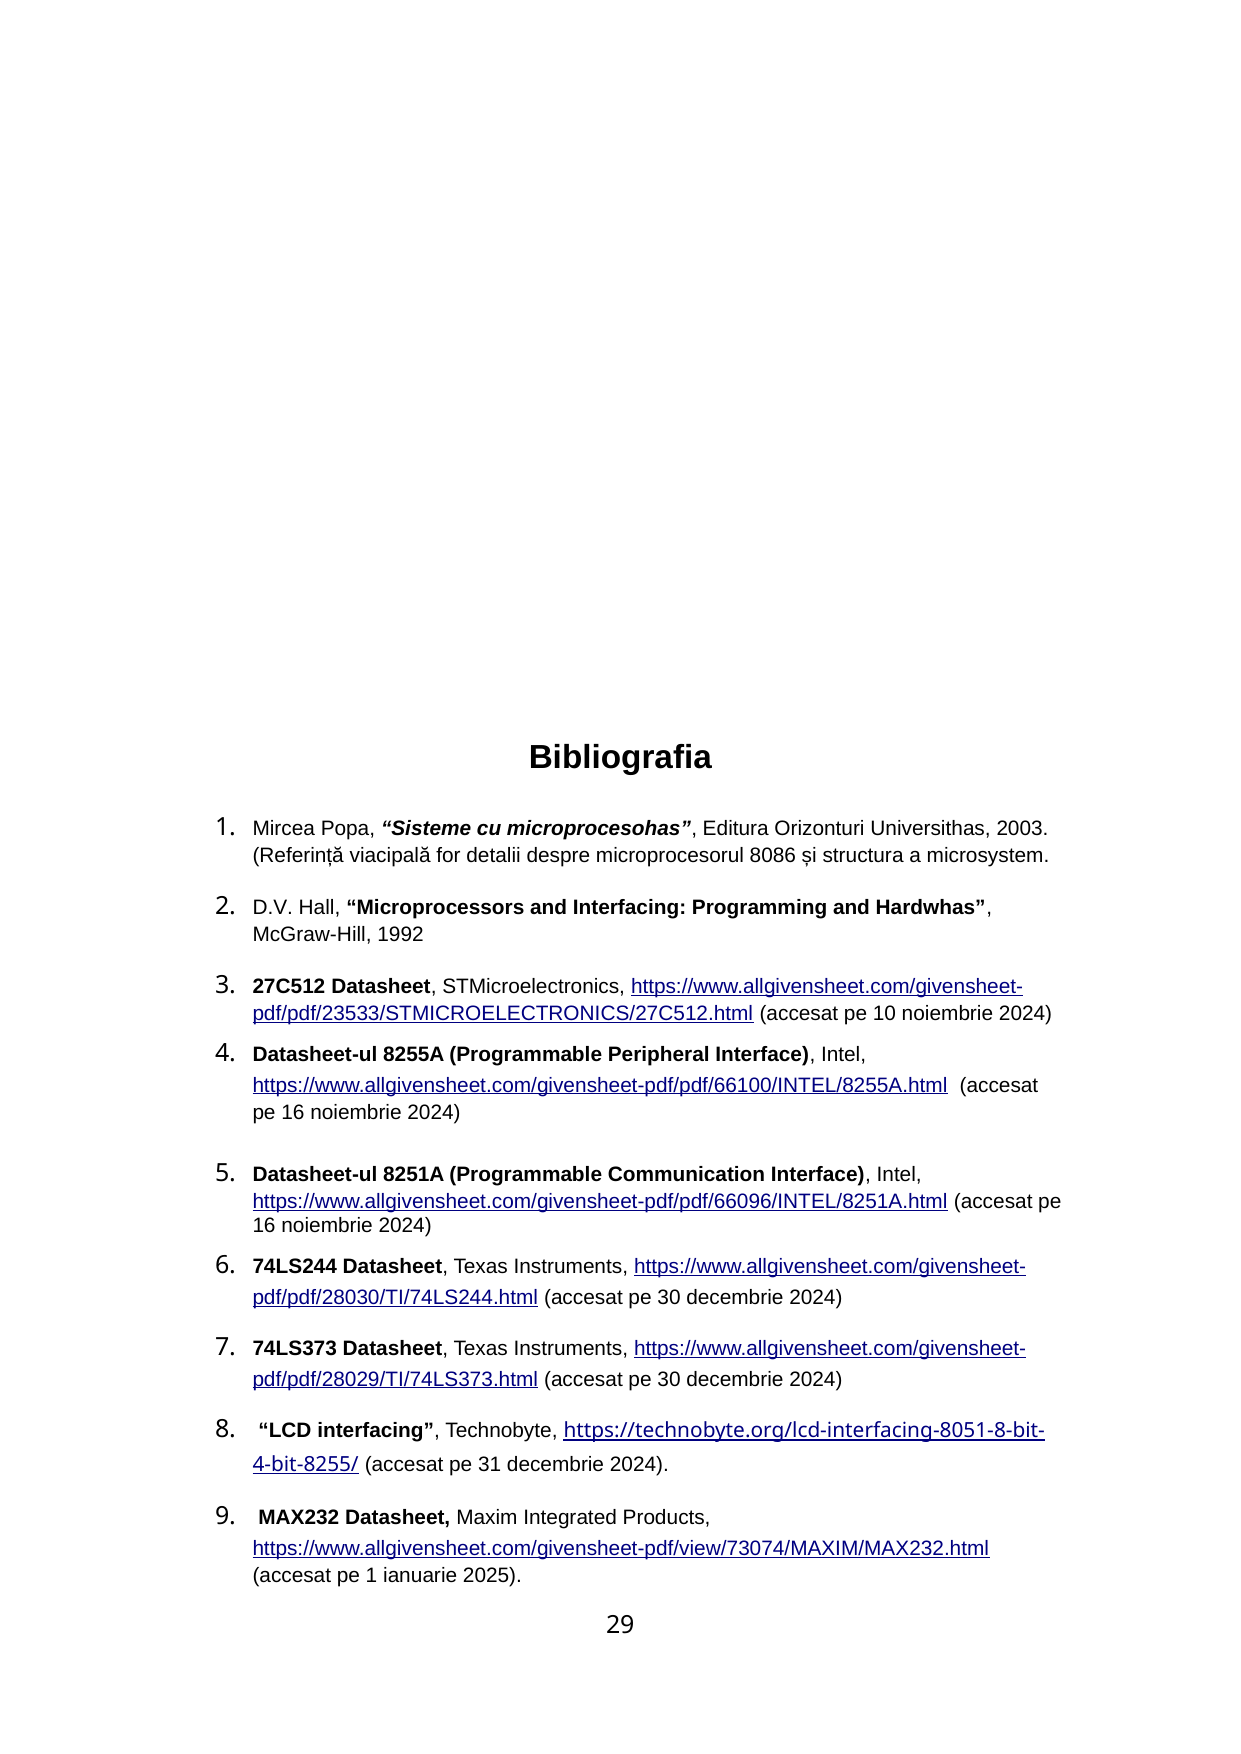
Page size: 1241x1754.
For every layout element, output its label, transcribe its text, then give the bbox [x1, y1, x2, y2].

text Bibliografia [177, 737, 1063, 776]
list D.V. Hall, “Microprocessors and Interfacing: Programming and Hardwhas”, McGraw-Hill, 1992 [215, 888, 1063, 946]
list Datasheet-ul 8251A (Programmable Communication Interface), Intel, https://www.allgivensheet.com/givensheet-pdf/pdf/66096/INTEL/8251A.html (accesat pe 16 noiembrie 2024) [215, 1154, 1063, 1237]
list 74LS373 Datasheet, Texas Instruments, https://www.allgivensheet.com/givensheet-pdf/pdf/28029/TI/74LS373.html (accesat pe 30 decembrie 2024) [215, 1329, 1063, 1390]
list 74LS244 Datasheet, Texas Instruments, https://www.allgivensheet.com/givensheet-pdf/pdf/28030/TI/74LS244.html (accesat pe 30 decembrie 2024) [215, 1247, 1063, 1308]
list Mircea Popa, “Sisteme cu microprocesohas”, Editura Orizonturi Universithas, 2003. (Referință viacipală for detalii despre microprocesorul 8086 și structura a microsystem. [215, 809, 1063, 867]
list “LCD interfacing”, Technobyte, https://technobyte.org/lcd-interfacing-8051-8-bit-4-bit-8255/ (accesat pe 31 decembrie 2024). [215, 1411, 1063, 1477]
list Datasheet-ul 8255A (Programmable Peripheral Interface), Intel, https://www.allgivensheet.com/givensheet-pdf/pdf/66100/INTEL/8255A.html (accesat pe 16 noiembrie 2024) [215, 1035, 1063, 1124]
list MAX232 Datasheet, Maxim Integrated Products, https://www.allgivensheet.com/givensheet-pdf/view/73074/MAXIM/MAX232.html (accesat pe 1 ianuarie 2025). [215, 1498, 1063, 1587]
list 27C512 Datasheet, STMicroelectronics, https://www.allgivensheet.com/givensheet-pdf/pdf/23533/STMICROELECTRONICS/27C512.html (accesat pe 10 noiembrie 2024) [215, 966, 1063, 1024]
